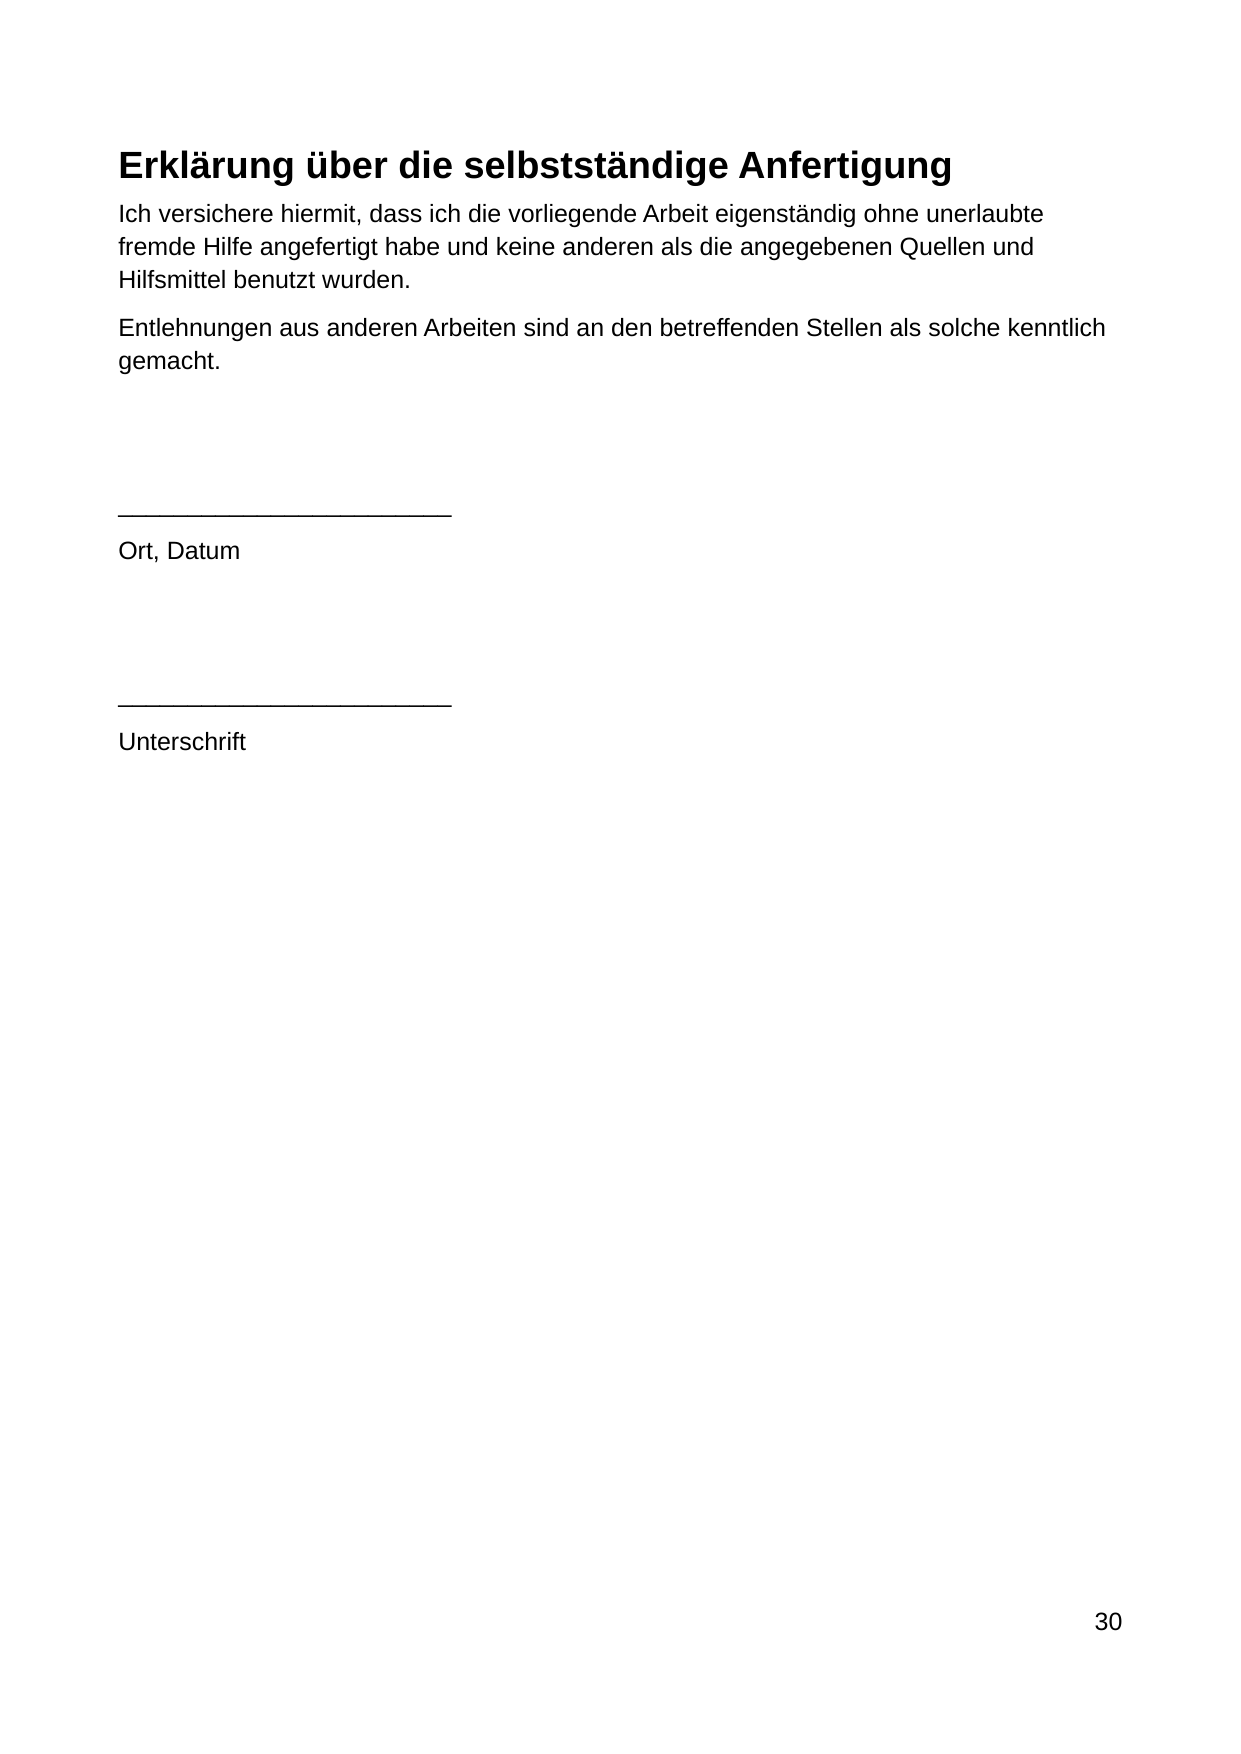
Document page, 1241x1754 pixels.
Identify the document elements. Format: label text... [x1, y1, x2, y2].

text Unterschrift [118, 727, 1122, 756]
text Ich versichere hiermit, dass ich die vorliegende Arbeit eigenständig ohne unerlaubte fremde Hilfe angefertigt habe und keine anderen als die angegebenen Quellen und Hilfsmittel benutzt wurden. [118, 199, 1122, 294]
text ________________________ [118, 679, 1122, 708]
subtitle Erklärung über die selbstständige Anfertigung [118, 143, 1122, 187]
text ________________________ [118, 489, 1122, 517]
text Entlehnungen aus anderen Arbeiten sind an den betreffenden Stellen als solche kenntlich gemacht. [118, 313, 1122, 375]
text Ort, Datum [118, 536, 1122, 565]
